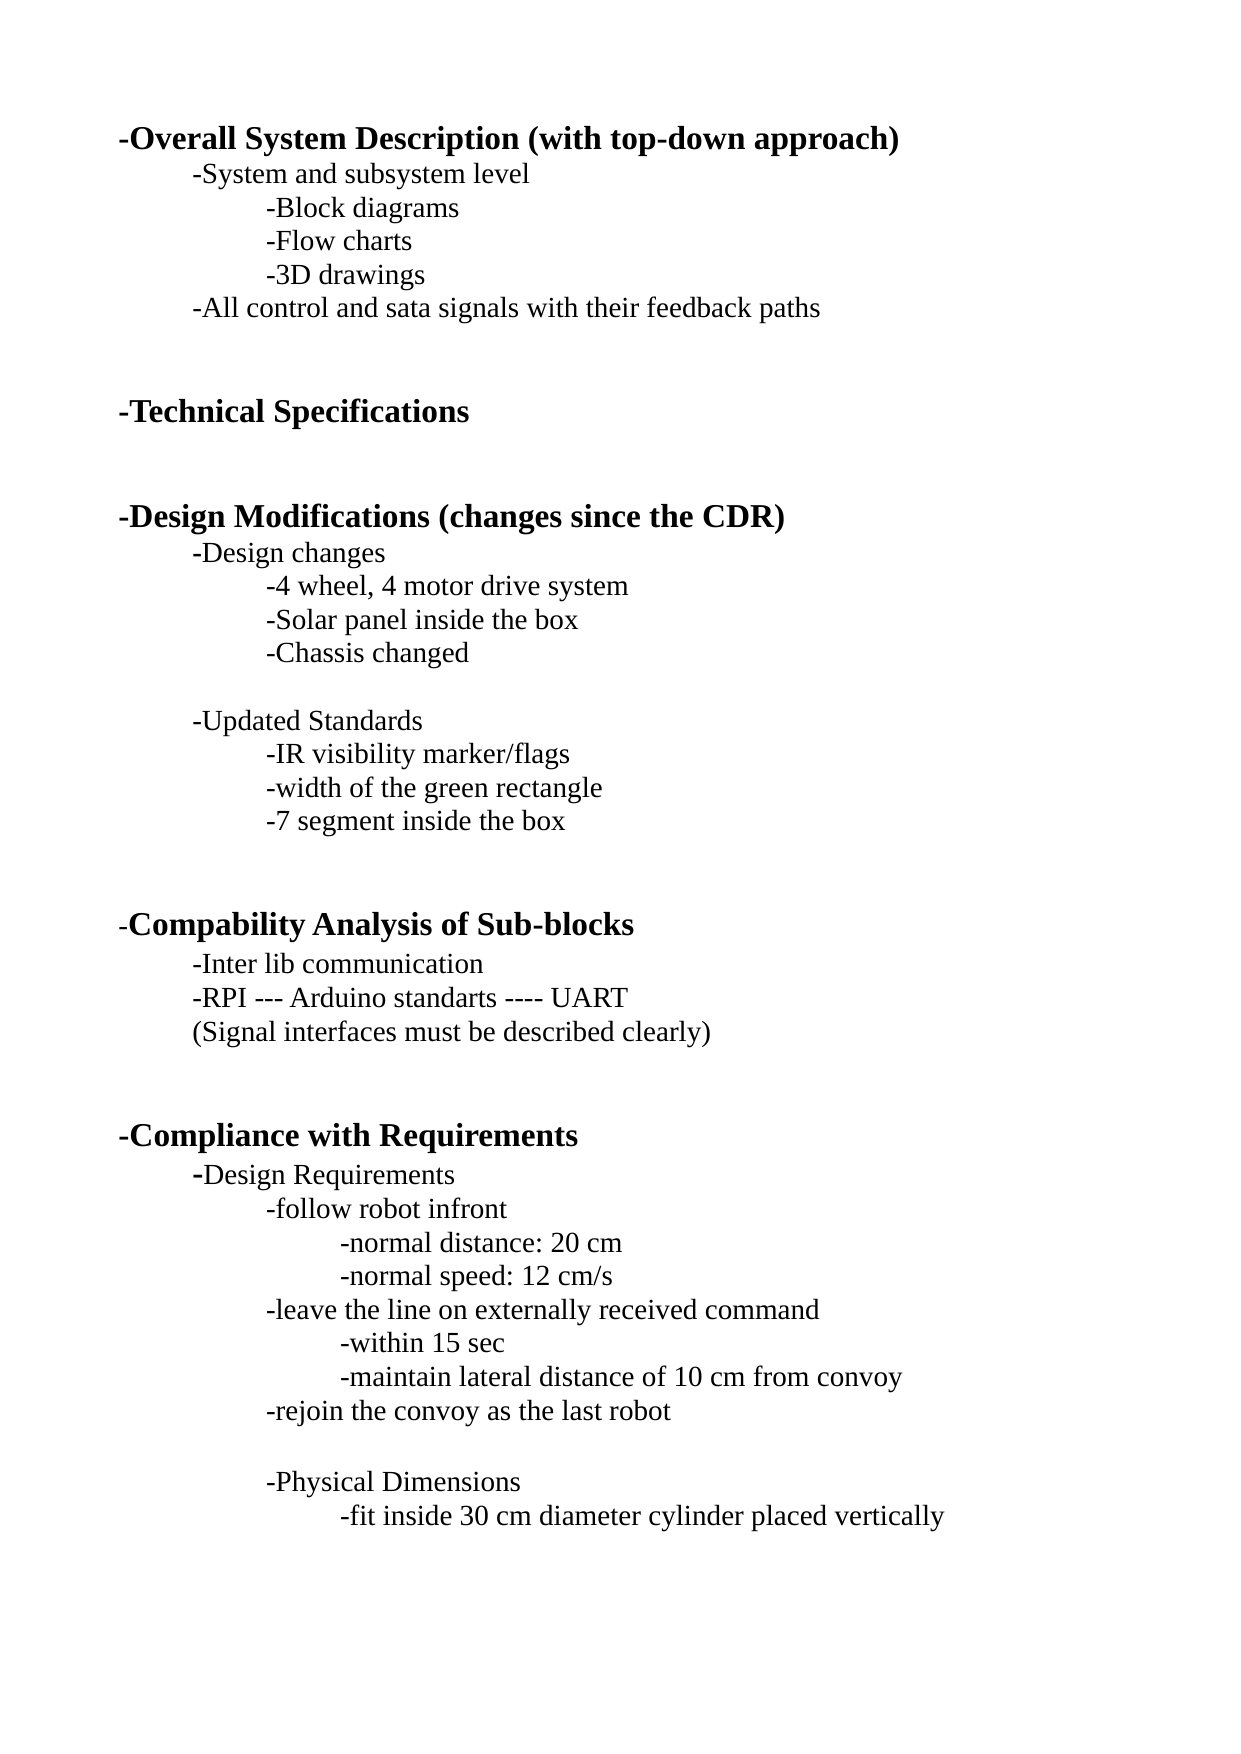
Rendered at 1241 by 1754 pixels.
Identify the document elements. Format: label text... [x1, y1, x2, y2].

text -7 segment inside the box [118, 803, 1122, 837]
text -RPI --- Arduino standarts ---- UART [118, 981, 1122, 1014]
text -leave the line on externally received command [118, 1292, 1122, 1326]
text -fit inside 30 cm diameter cylinder placed vertically [118, 1498, 1122, 1532]
text -Chassis changed [118, 636, 1122, 669]
text -3D drawings [118, 257, 1122, 291]
text -Physical Dimensions [118, 1464, 1122, 1498]
text -width of the green rectangle [118, 770, 1122, 803]
text -Block diagrams [118, 190, 1122, 223]
text -4 wheel, 4 motor drive system [118, 568, 1122, 602]
text -Design Modifications (changes since the CDR) [118, 497, 1122, 535]
text -follow robot infront [118, 1191, 1122, 1225]
text -All control and sata signals with their feedback paths [118, 291, 1122, 324]
text -Design changes [118, 535, 1122, 568]
text -rejoin the convoy as the last robot [118, 1393, 1122, 1426]
text -System and subsystem level [118, 156, 1122, 190]
text -Compability Analysis of Sub-blocks [118, 904, 1122, 942]
text -Inter lib communication [118, 942, 1122, 981]
text (Signal interfaces must be described clearly) [118, 1014, 1122, 1048]
text -Design Requirements [118, 1153, 1122, 1191]
text -Overall System Description (with top-down approach) [118, 118, 1122, 156]
text -Solar panel inside the box [118, 602, 1122, 636]
text -normal speed: 12 cm/s [118, 1258, 1122, 1292]
text -Updated Standards [118, 703, 1122, 736]
text -maintain lateral distance of 10 cm from convoy [118, 1359, 1122, 1393]
text -normal distance: 20 cm [118, 1225, 1122, 1258]
text -Technical Specifications [118, 391, 1122, 429]
text -IR visibility marker/flags [118, 736, 1122, 770]
text -within 15 sec [118, 1326, 1122, 1359]
text -Compliance with Requirements [118, 1115, 1122, 1153]
text -Flow charts [118, 223, 1122, 257]
